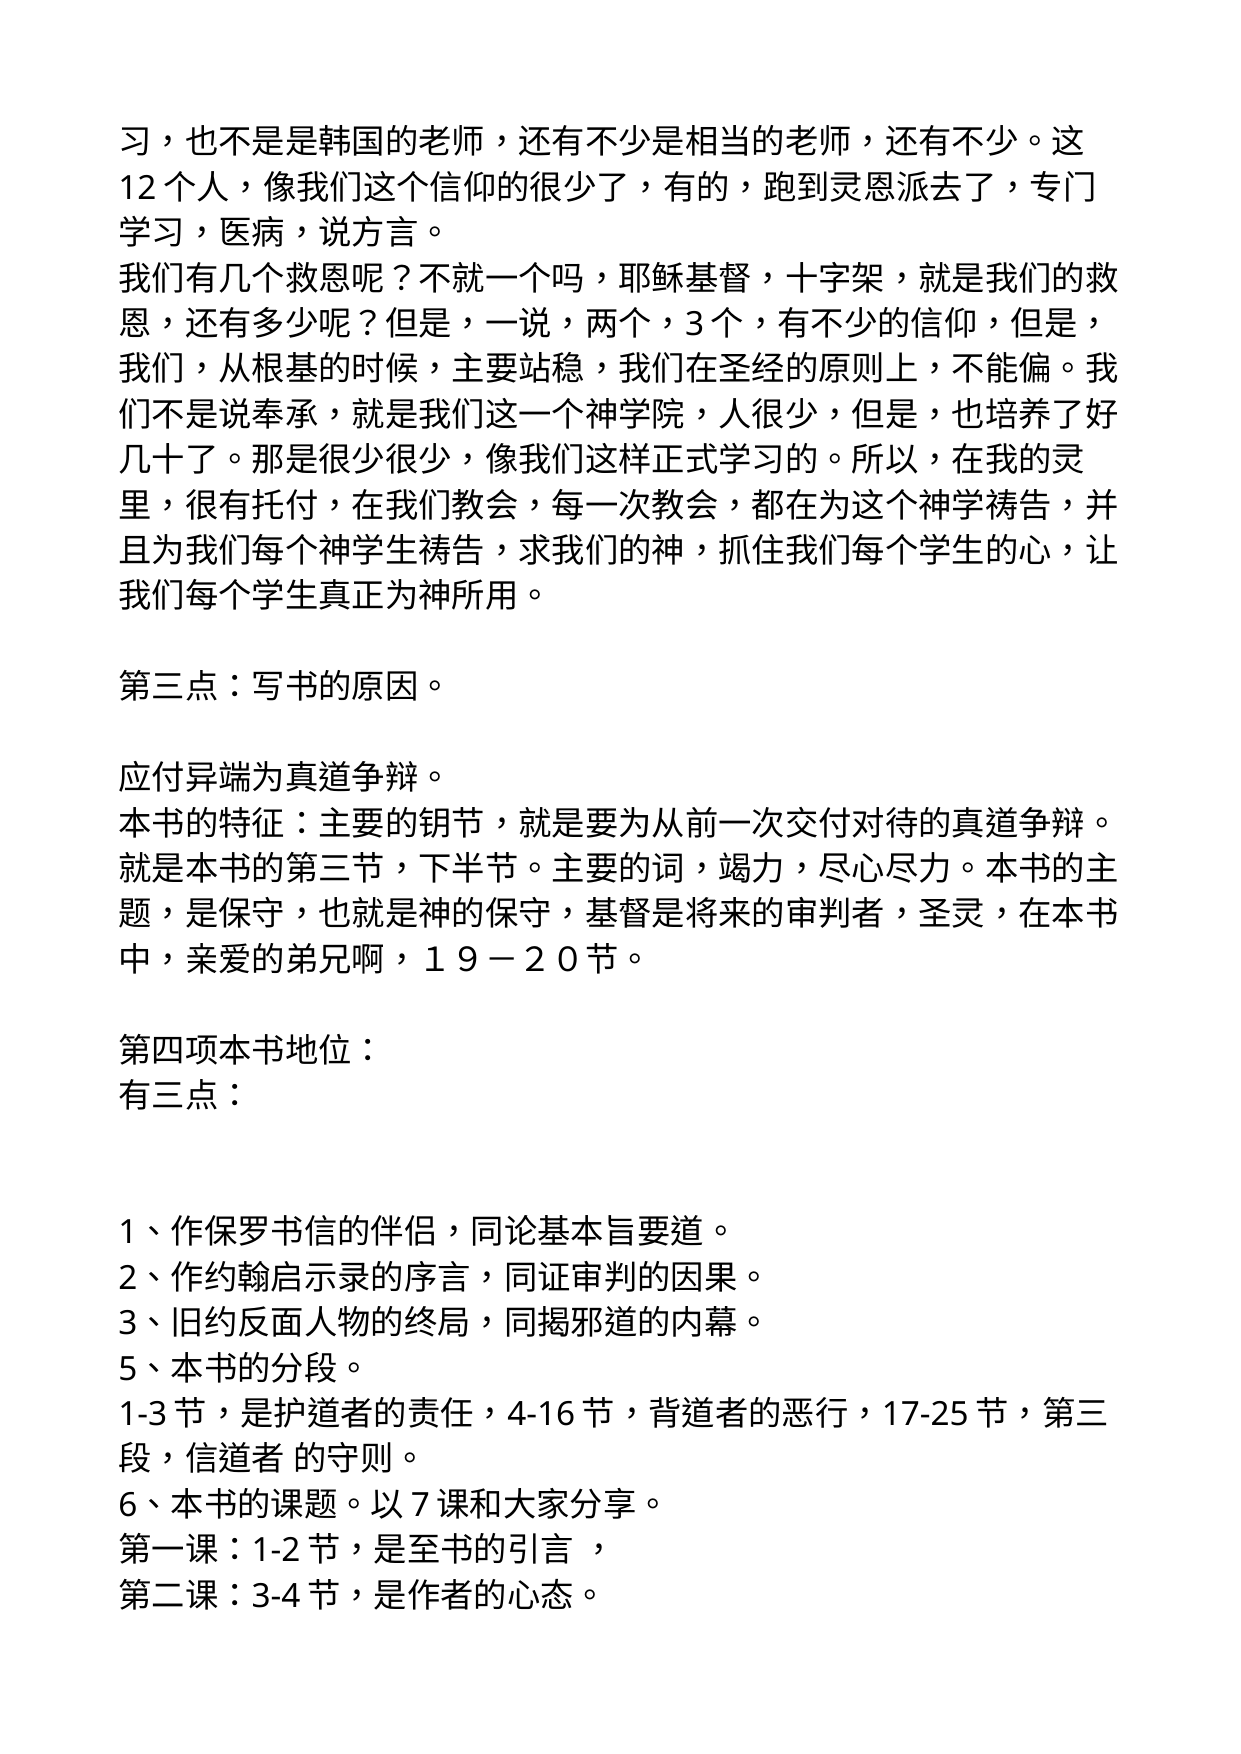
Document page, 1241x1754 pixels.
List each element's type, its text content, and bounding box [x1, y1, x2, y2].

text 第二课：3-4节，是作者的心态。 [118, 1571, 1122, 1617]
text 习，也不是是韩国的老师，还有不少是相当的老师，还有不少。这12个人，像我们这个信仰的很少了，有的，跑到灵恩派去了，专门学习，医病，说方言。 [118, 118, 1122, 254]
text 本书的特征：主要的钥节，就是要为从前一次交付对待的真道争辩。就是本书的第三节，下半节。主要的词，竭力，尽心尽力。本书的主题，是保守，也就是神的保守，基督是将来的审判者，圣灵，在本书中，亲爱的弟兄啊，１９－２０节。 [118, 799, 1122, 981]
text 1-3节，是护道者的责任，4-16节，背道者的恶行，17-25节，第三段，信道者 的守则。 [118, 1390, 1122, 1481]
text 我们有几个救恩呢？不就一个吗，耶稣基督，十字架，就是我们的救恩，还有多少呢？但是，一说，两个，3个，有不少的信仰，但是，我们，从根基的时候，主要站稳，我们在圣经的原则上，不能偏。我们不是说奉承，就是我们这一个神学院，人很少，但是，也培养了好几十了。那是很少很少，像我们这样正式学习的。所以，在我的灵里，很有托付，在我们教会，每一次教会，都在为这个神学祷告，并且为我们每个神学生祷告，求我们的神，抓住我们每个学生的心，让我们每个学生真正为神所用。 [118, 254, 1122, 618]
text 1、作保罗书信的伴侣，同论基本旨要道。 [118, 1208, 1122, 1253]
text 6、本书的课题。以7课和大家分享。 [118, 1481, 1122, 1526]
text 第三点：写书的原因。 [118, 663, 1122, 708]
text 第四项本书地位： [118, 1026, 1122, 1072]
text 应付异端为真道争辩。 [118, 754, 1122, 799]
text 5、本书的分段。 [118, 1344, 1122, 1390]
text 3、旧约反面人物的终局，同揭邪道的内幕。 [118, 1299, 1122, 1344]
text 第一课：1-2节，是至书的引言 ， [118, 1526, 1122, 1571]
text 有三点： [118, 1072, 1122, 1117]
text 2、作约翰启示录的序言，同证审判的因果。 [118, 1253, 1122, 1299]
